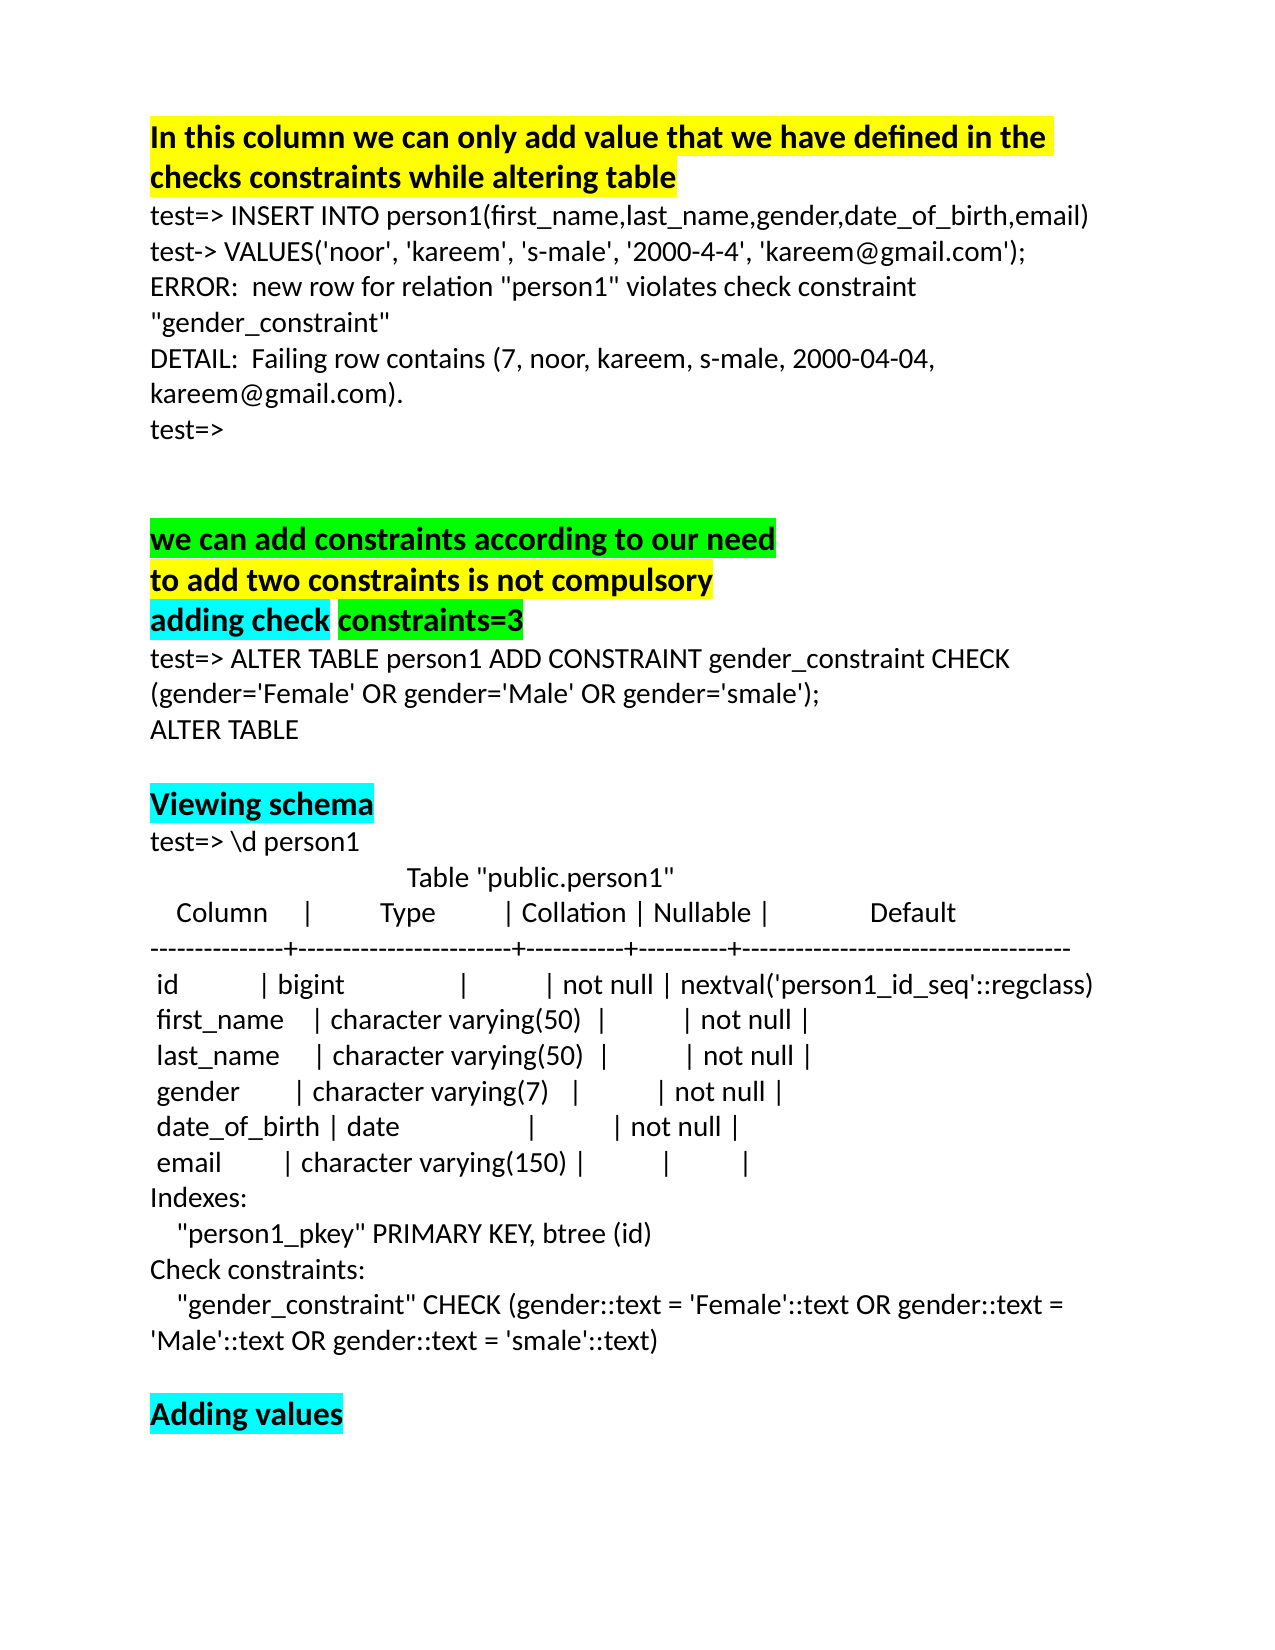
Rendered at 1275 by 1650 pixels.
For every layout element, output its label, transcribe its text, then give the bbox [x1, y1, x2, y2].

text Indexes: [150, 1179, 1125, 1215]
text id | bigint | | not null | nextval('person1_id_seq'::regclass) [150, 966, 1125, 1001]
text date_of_birth | date | | not null | [150, 1108, 1125, 1144]
text adding check constraints=3 [150, 599, 1125, 640]
text test=> \d person1 [150, 823, 1125, 859]
text DETAIL: Failing row contains (7, noor, kareem, s-male, 2000-04-04, kareem@gmail.com). [150, 340, 1125, 411]
text Viewing schema [150, 782, 1125, 823]
text Check constraints: [150, 1251, 1125, 1286]
text first_name | character varying(50) | | not null | [150, 1001, 1125, 1037]
text ---------------+------------------------+-----------+----------+------------------------------------- [150, 930, 1125, 966]
text In this column we can only add value that we have defined in the checks constraints while altering table [150, 116, 1125, 197]
text Adding values [150, 1393, 1125, 1434]
text ALTER TABLE [150, 711, 1125, 747]
text last_name | character varying(50) | | not null | [150, 1037, 1125, 1073]
text test-> VALUES('noor', 'kareem', 's-male', '2000-4-4', 'kareem@gmail.com'); [150, 233, 1125, 268]
text gender | character varying(7) | | not null | [150, 1073, 1125, 1108]
text test=> INSERT INTO person1(first_name,last_name,gender,date_of_birth,email) [150, 197, 1125, 233]
text Table "public.person1" [150, 859, 1125, 894]
text we can add constraints according to our need [150, 518, 1125, 558]
text "person1_pkey" PRIMARY KEY, btree (id) [150, 1215, 1125, 1251]
text to add two constraints is not compulsory [150, 558, 1125, 599]
text test=> ALTER TABLE person1 ADD CONSTRAINT gender_constraint CHECK (gender='Female' OR gender='Male' OR gender='smale'); [150, 640, 1125, 711]
text test=> [150, 411, 1125, 447]
text email | character varying(150) | | | [150, 1144, 1125, 1179]
text Column | Type | Collation | Nullable | Default [150, 894, 1125, 930]
text ERROR: new row for relation "person1" violates check constraint "gender_constraint" [150, 268, 1125, 340]
text "gender_constraint" CHECK (gender::text = 'Female'::text OR gender::text = 'Male'::text OR gender::text = 'smale'::text) [150, 1286, 1125, 1358]
